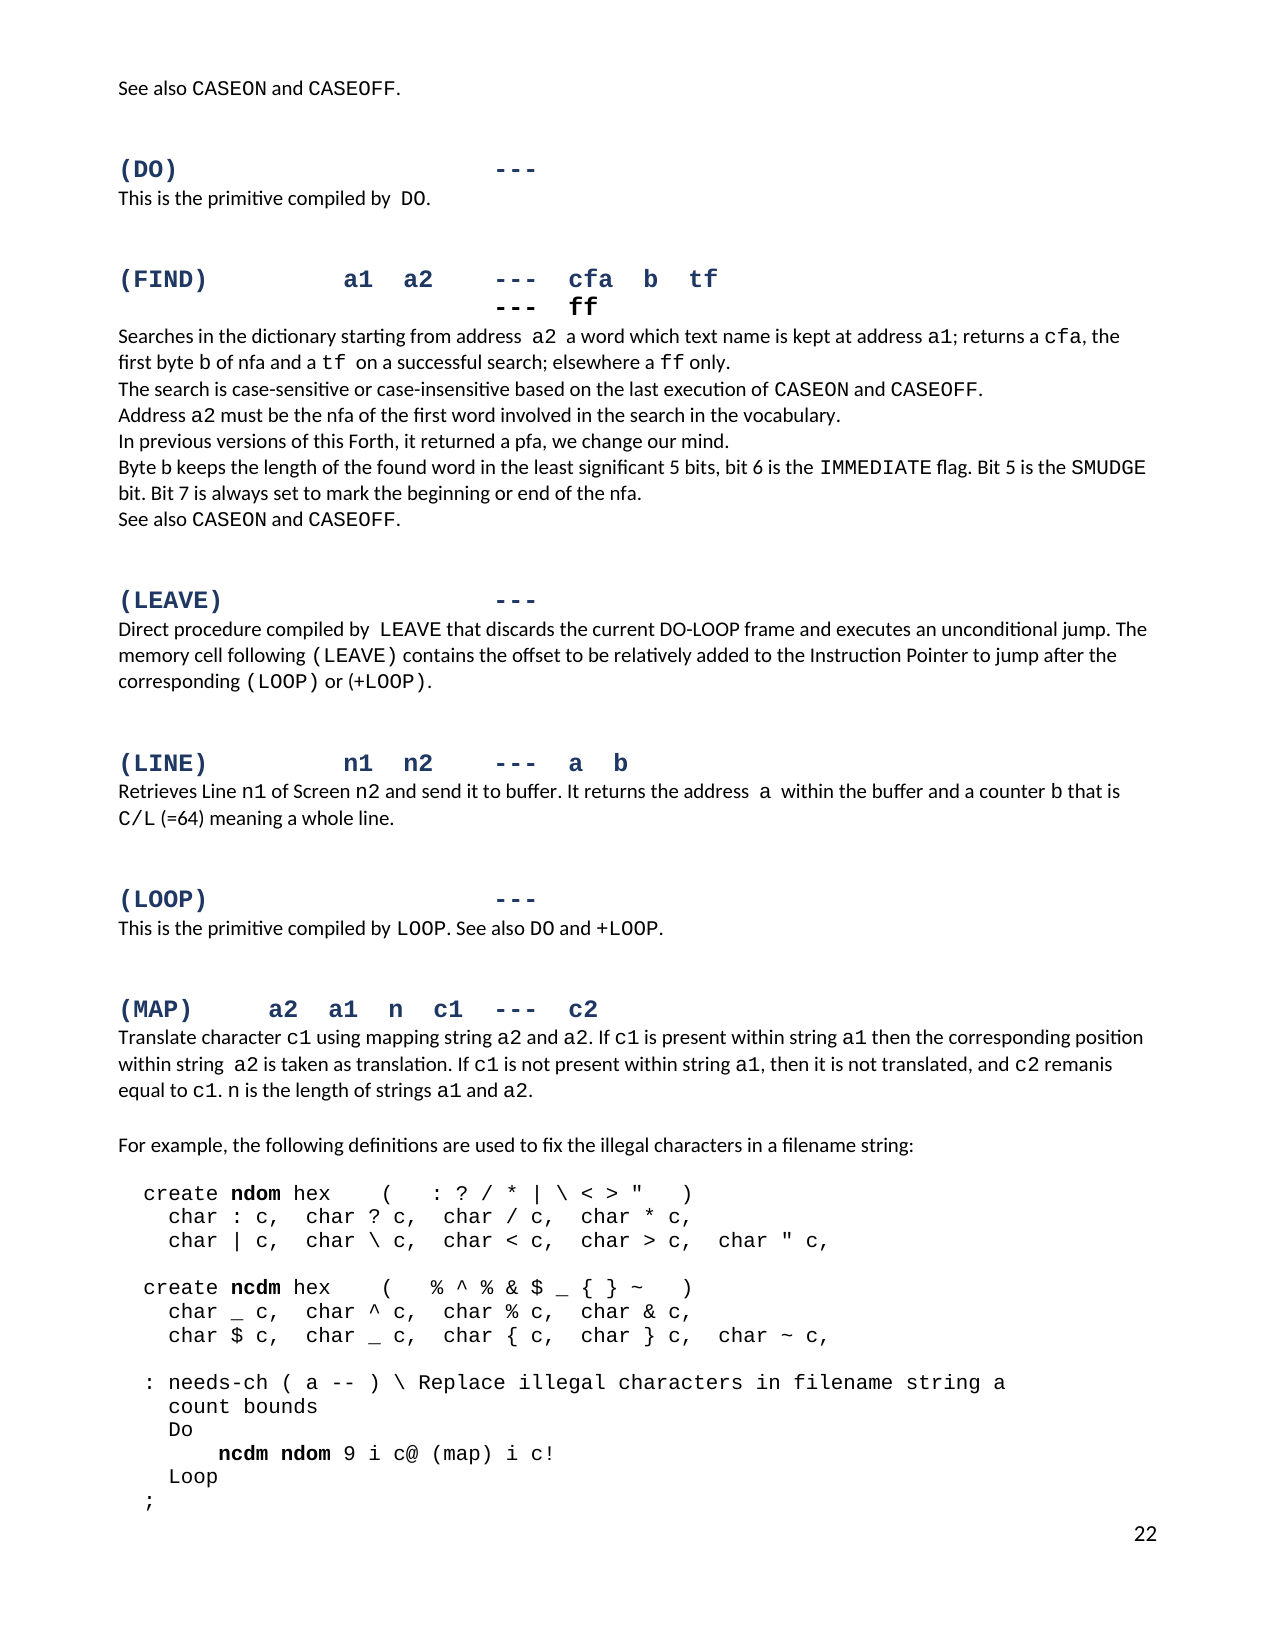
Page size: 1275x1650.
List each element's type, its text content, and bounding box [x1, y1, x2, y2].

text char $ c, char _ c, char { c, char } c, char ~ c, [118, 1325, 1157, 1348]
text See also CASEON and CASEOFF. [118, 75, 1157, 101]
subtitle (LOOP) --- [118, 886, 1157, 915]
text Searches in the dictionary starting from address a2 a word which text name is kept at address a1; returns a cfa, the first byte b of nfa and a tf on a successful search; elsewhere a ff only. [118, 323, 1157, 376]
text Loop [118, 1467, 1157, 1490]
subtitle (MAP) a2 a1 n c1 --- c2 [118, 996, 1157, 1024]
text This is the primitive compiled by DO. [118, 185, 1157, 211]
text Byte b keeps the length of the found word in the least significant 5 bits, bit 6 is the IMMEDIATE flag. Bit 5 is the SMUDGE bit. Bit 7 is always set to mark the beginning or end of the nfa. [118, 454, 1157, 506]
text char : c, char ? c, char / c, char * c, [118, 1206, 1157, 1230]
text char | c, char \ c, char < c, char > c, char " c, [118, 1230, 1157, 1254]
text For example, the following definitions are used to fix the illegal characters in a filename string: [118, 1132, 1157, 1157]
subtitle (LINE) n1 n2 --- a b [118, 750, 1157, 778]
text Retrieves Line n1 of Screen n2 and send it to buffer. It returns the address a within the buffer and a counter b that is C/L (=64) meaning a whole line. [118, 778, 1157, 831]
text The search is case-sensitive or case-insensitive based on the last execution of CASEON and CASEOFF. [118, 376, 1157, 402]
text create ncdm hex ( % ^ % & $ _ { } ~ ) [118, 1277, 1157, 1301]
text This is the primitive compiled by LOOP. See also DO and +LOOP. [118, 915, 1157, 941]
text See also CASEON and CASEOFF. [118, 506, 1157, 532]
text ncdm ndom 9 i c@ (map) i c! [118, 1443, 1157, 1467]
text create ndom hex ( : ? / * | \ < > " ) [118, 1183, 1157, 1206]
text --- ff [118, 294, 1157, 323]
text : needs-ch ( a -- ) \ Replace illegal characters in filename string a [118, 1372, 1157, 1396]
text count bounds [118, 1396, 1157, 1419]
text In previous versions of this Forth, it returned a pfa, we change our mind. [118, 429, 1157, 454]
text Address a2 must be the nfa of the first word involved in the search in the vocabulary. [118, 402, 1157, 429]
text ; [118, 1490, 1157, 1514]
text Translate character c1 using mapping string a2 and a2. If c1 is present within string a1 then the corresponding position within string a2 is taken as translation. If c1 is not present within string a1, then it is not translated, and c2 remanis equal to c1. n is the length of strings a1 and a2. [118, 1024, 1157, 1104]
text char _ c, char ^ c, char % c, char & c, [118, 1301, 1157, 1325]
text Direct procedure compiled by LEAVE that discards the current DO-LOOP frame and executes an unconditional jump. The memory cell following (LEAVE) contains the offset to be relatively added to the Instruction Pointer to jump after the corresponding (LOOP) or (+LOOP). [118, 616, 1157, 695]
subtitle (DO) --- [118, 156, 1157, 185]
subtitle (FIND) a1 a2 --- cfa b tf [118, 266, 1157, 294]
subtitle (LEAVE) --- [118, 587, 1157, 616]
text Do [118, 1419, 1157, 1443]
